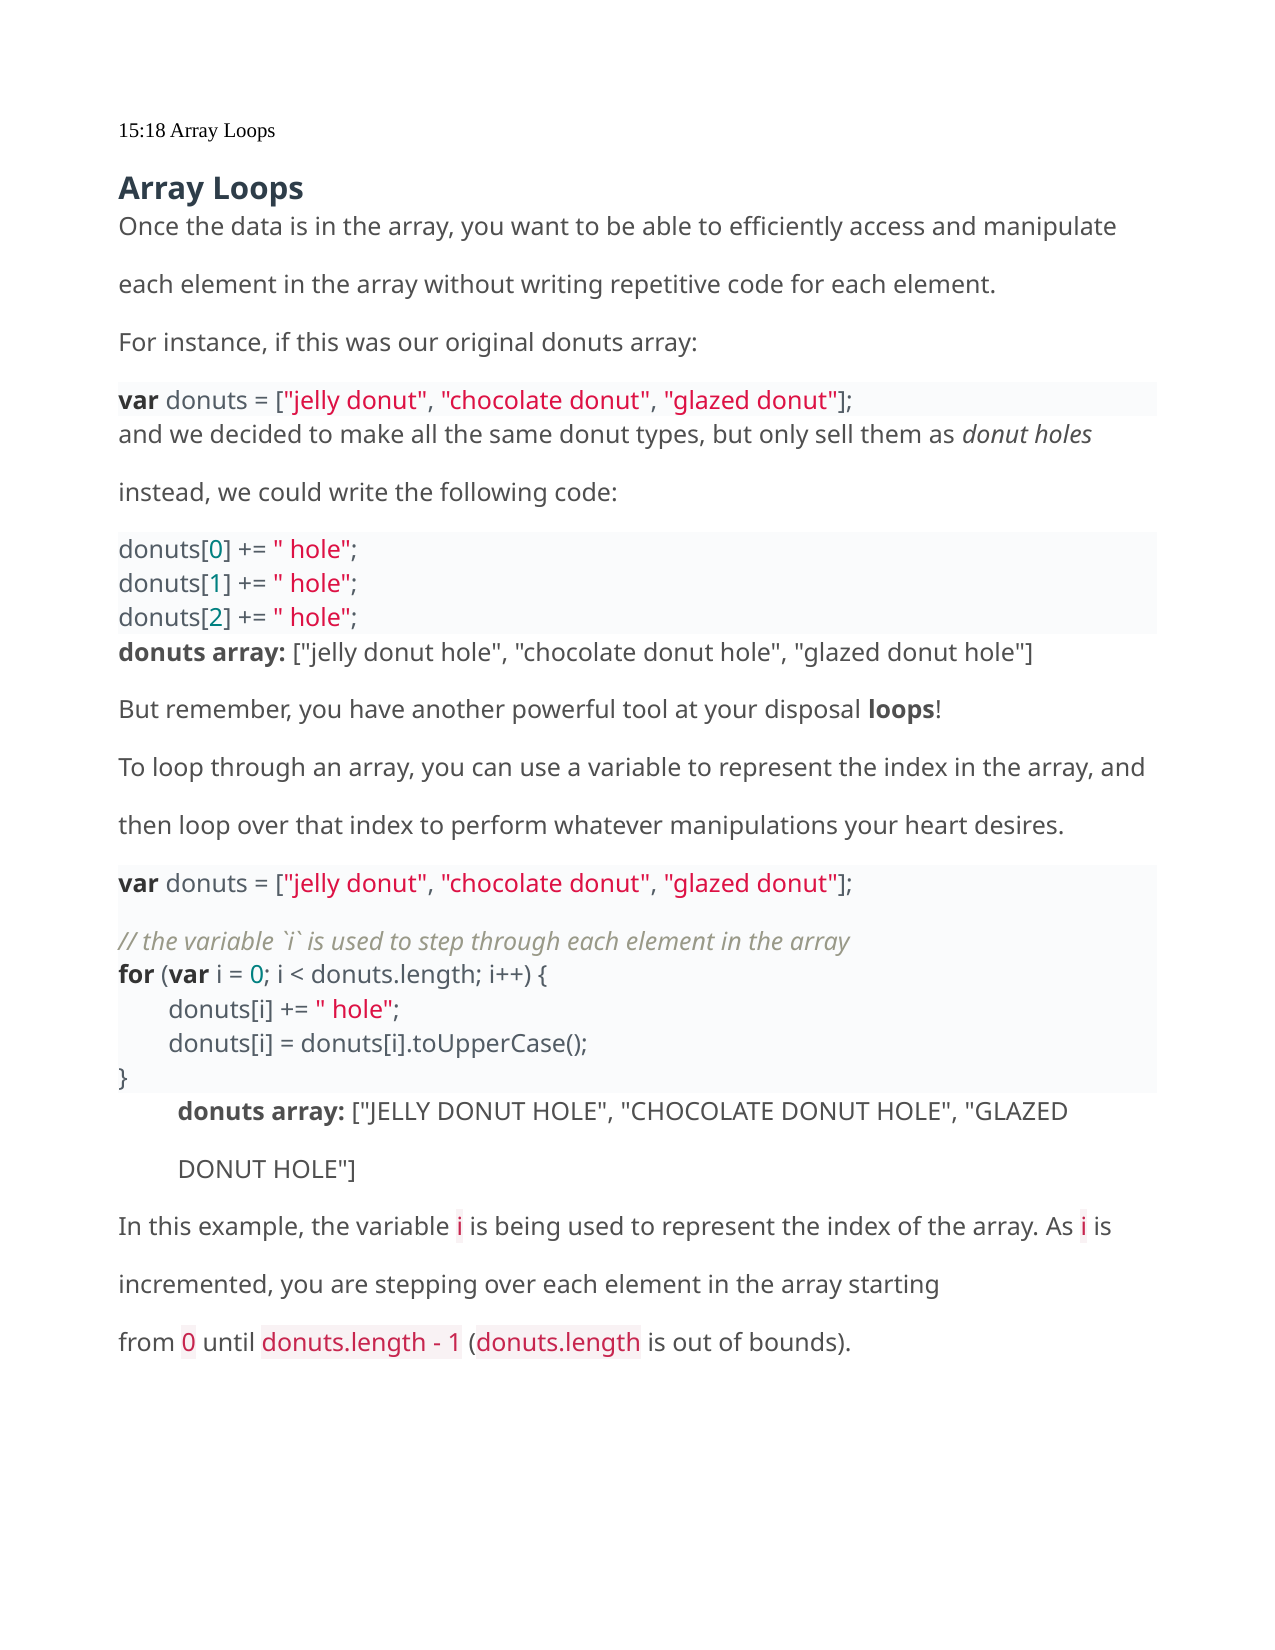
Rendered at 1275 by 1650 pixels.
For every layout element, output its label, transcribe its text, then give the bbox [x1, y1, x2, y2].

text donuts array: ["JELLY DONUT HOLE", "CHOCOLATE DONUT HOLE", "GLAZED DONUT HOLE"] [177, 1093, 1098, 1185]
subtitle Array Loops [118, 166, 1157, 209]
text var donuts = ["jelly donut", "chocolate donut", "glazed donut"]; [118, 865, 1157, 899]
text donuts[0] += " hole"; [118, 532, 1157, 566]
text 15:18 Array Loops [118, 118, 1157, 142]
text But remember, you have another powerful tool at your disposal loops! [118, 692, 1157, 726]
text and we decided to make all the same donut types, but only sell them as donut holes instead, we could write the following code: [118, 416, 1157, 508]
text In this example, the variable i is being used to represent the index of the array. As i is incremented, you are stepping over each element in the array starting from 0 until donuts.length - 1 (donuts.length is out of bounds). [118, 1209, 1157, 1359]
text donuts[2] += " hole"; [118, 600, 1157, 634]
text To loop through an array, you can use a variable to represent the index in the array, and then loop over that index to perform whatever manipulations your heart desires. [118, 750, 1157, 842]
text Once the data is in the array, you want to be able to efficiently access and manipulate each element in the array without writing repetitive code for each element. [118, 209, 1157, 301]
text donuts[i] += " hole"; [118, 991, 1157, 1025]
text } [118, 1059, 1157, 1093]
text // the variable `i` is used to step through each element in the array [118, 923, 1157, 957]
text For instance, if this was our original donuts array: [118, 324, 1157, 358]
text donuts array: ["jelly donut hole", "chocolate donut hole", "glazed donut hole"] [118, 634, 1098, 668]
text donuts[i] = donuts[i].toUpperCase(); [118, 1025, 1157, 1059]
text donuts[1] += " hole"; [118, 566, 1157, 600]
text var donuts = ["jelly donut", "chocolate donut", "glazed donut"]; [118, 382, 1157, 416]
text for (var i = 0; i < donuts.length; i++) { [118, 957, 1157, 991]
